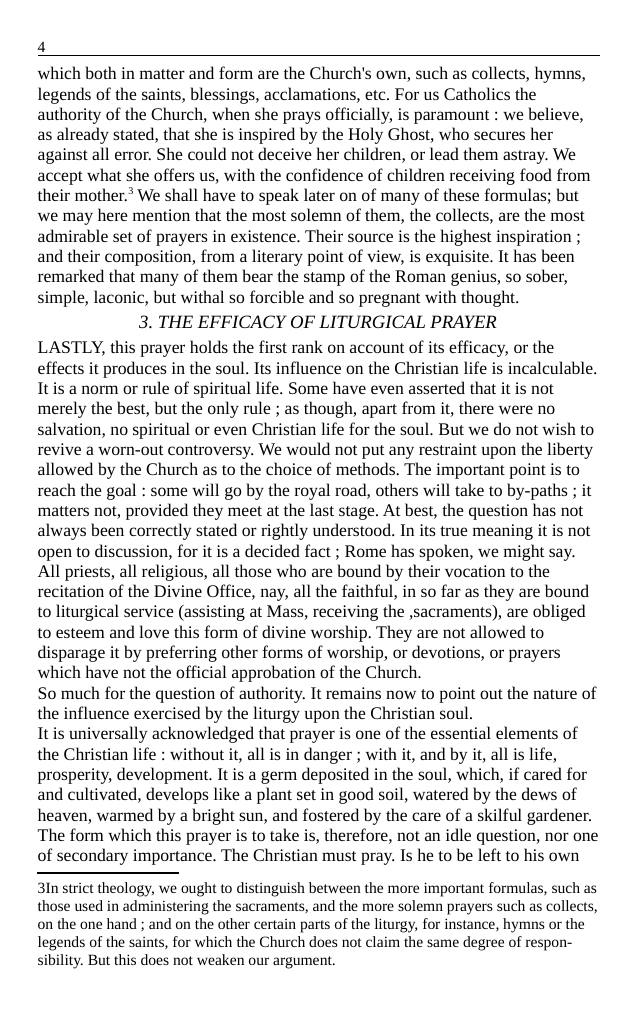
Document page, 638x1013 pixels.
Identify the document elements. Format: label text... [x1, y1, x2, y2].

text In strict theology, we ought to distinguish between the more important formulas, such as those used in administering the sacraments, and the more solemn prayers such as collects, on the one hand ; and on the other certain parts of the liturgy, for instance, hymns or the legends of the saints, for which the Church does not claim the same degree of respon- sibility. But this does not weaken our argument. [37, 879, 600, 969]
text LASTLY, this prayer holds the first rank on account of its efficacy, or the effects it produces in the soul. Its influence on the Christian life is incalculable. It is a norm or rule of spiritual life. Some have even asserted that it is not merely the best, but the only rule ; as though, apart from it, there were no salvation, no spiritual or even Christian life for the soul. But we do not wish to revive a worn-out controversy. We would not put any restraint upon the liberty allowed by the Church as to the choice of methods. The important point is to reach the goal : some will go by the royal road, others will take to by-paths ; it matters not, provided they meet at the last stage. At best, the question has not always been correctly stated or rightly understood. In its true meaning it is not open to discussion, for it is a decided fact ; Rome has spoken, we might say. All priests, all religious, all those who are bound by their vocation to the recitation of the Divine Office, nay, all the faithful, in so far as they are bound to liturgical service (assisting at Mass, receiving the ,sacraments), are obliged to esteem and love this form of divine worship. They are not allowed to disparage it by preferring other forms of worship, or devotions, or prayers which have not the official approbation of the Church. [37, 337, 600, 683]
text 3. THE EFFICACY OF LITURGICAL PRAYER [37, 311, 600, 333]
text It is universally acknowledged that prayer is one of the essential elements of the Christian life : without it, all is in danger ; with it, and by it, all is life, prosperity, development. It is a germ deposited in the soul, which, if cared for and cultivated, develops like a plant set in good soil, watered by the dews of heaven, warmed by a bright sun, and fostered by the care of a skilful gardener. The form which this prayer is to take is, therefore, not an idle question, nor one of secondary importance. The Christian must pray. Is he to be left to his own [37, 723, 600, 865]
text which both in matter and form are the Church's own, such as collects, hymns, legends of the saints, blessings, acclamations, etc. For us Catholics the authority of the Church, when she prays officially, is paramount : we believe, as already stated, that she is inspired by the Holy Ghost, who secures her against all error. She could not deceive her children, or lead them astray. We accept what she offers us, with the confidence of children receiving food from their mother. We shall have to speak later on of many of these formulas; but we may here mention that the most solemn of them, the collects, are the most admirable set of prayers in existence. Their source is the highest inspiration ; and their composition, from a literary point of view, is exquisite. It has been remarked that many of them bear the stamp of the Roman genius, so sober, simple, laconic, but withal so forcible and so pregnant with thought. [37, 63, 600, 307]
text So much for the question of authority. It remains now to point out the nature of the influence exercised by the liturgy upon the Christian soul. [37, 683, 600, 723]
